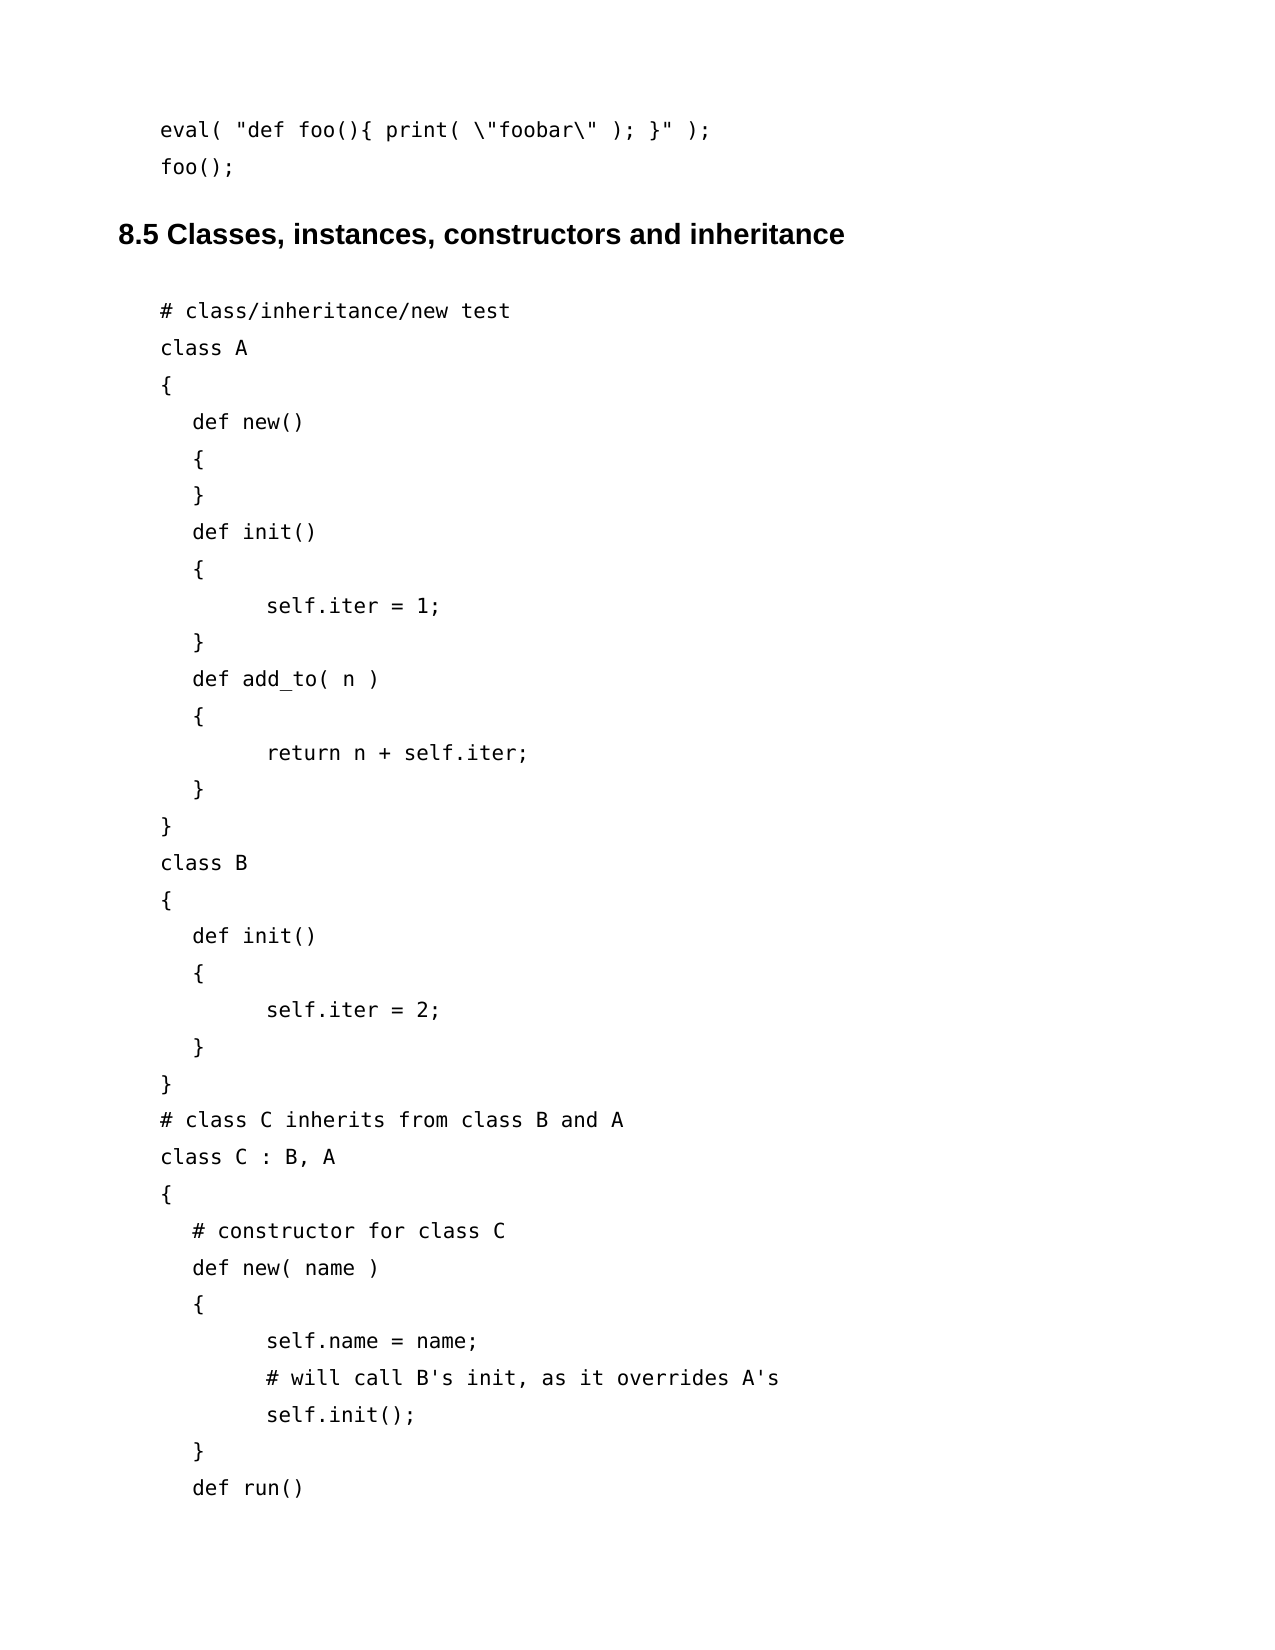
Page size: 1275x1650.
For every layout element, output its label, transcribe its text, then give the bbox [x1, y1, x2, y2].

text def add_to( n ) [118, 667, 1157, 691]
subtitle 8.5 Classes, instances, constructors and inheritance [118, 217, 1157, 250]
text # class C inherits from class B and A [118, 1108, 1157, 1133]
text def new( name ) [118, 1256, 1157, 1280]
text } [118, 630, 1157, 655]
text } [118, 814, 1157, 838]
text { [118, 373, 1157, 397]
text class A [118, 336, 1157, 361]
text def init() [118, 924, 1157, 949]
text self.name = name; [118, 1329, 1157, 1353]
text # will call B's init, as it overrides A's [118, 1366, 1157, 1390]
text self.iter = 2; [118, 998, 1157, 1022]
text def run() [118, 1476, 1157, 1500]
text { [118, 888, 1157, 912]
text } [118, 1439, 1157, 1464]
text } [118, 777, 1157, 802]
text # class/inheritance/new test [118, 299, 1157, 324]
text { [118, 1292, 1157, 1317]
text { [118, 1182, 1157, 1206]
text { [118, 557, 1157, 581]
text } [118, 483, 1157, 508]
text self.iter = 1; [118, 594, 1157, 618]
text { [118, 704, 1157, 728]
text } [118, 1072, 1157, 1096]
text self.init(); [118, 1403, 1157, 1427]
text class C : B, A [118, 1145, 1157, 1169]
text def init() [118, 520, 1157, 544]
text } [118, 1035, 1157, 1059]
text eval( "def foo(){ print( \"foobar\" ); }" ); [118, 118, 1157, 142]
text class B [118, 851, 1157, 875]
text { [118, 447, 1157, 471]
text { [118, 961, 1157, 986]
text return n + self.iter; [118, 741, 1157, 765]
text # constructor for class C [118, 1219, 1157, 1243]
text foo(); [118, 155, 1157, 179]
text def new() [118, 410, 1157, 434]
